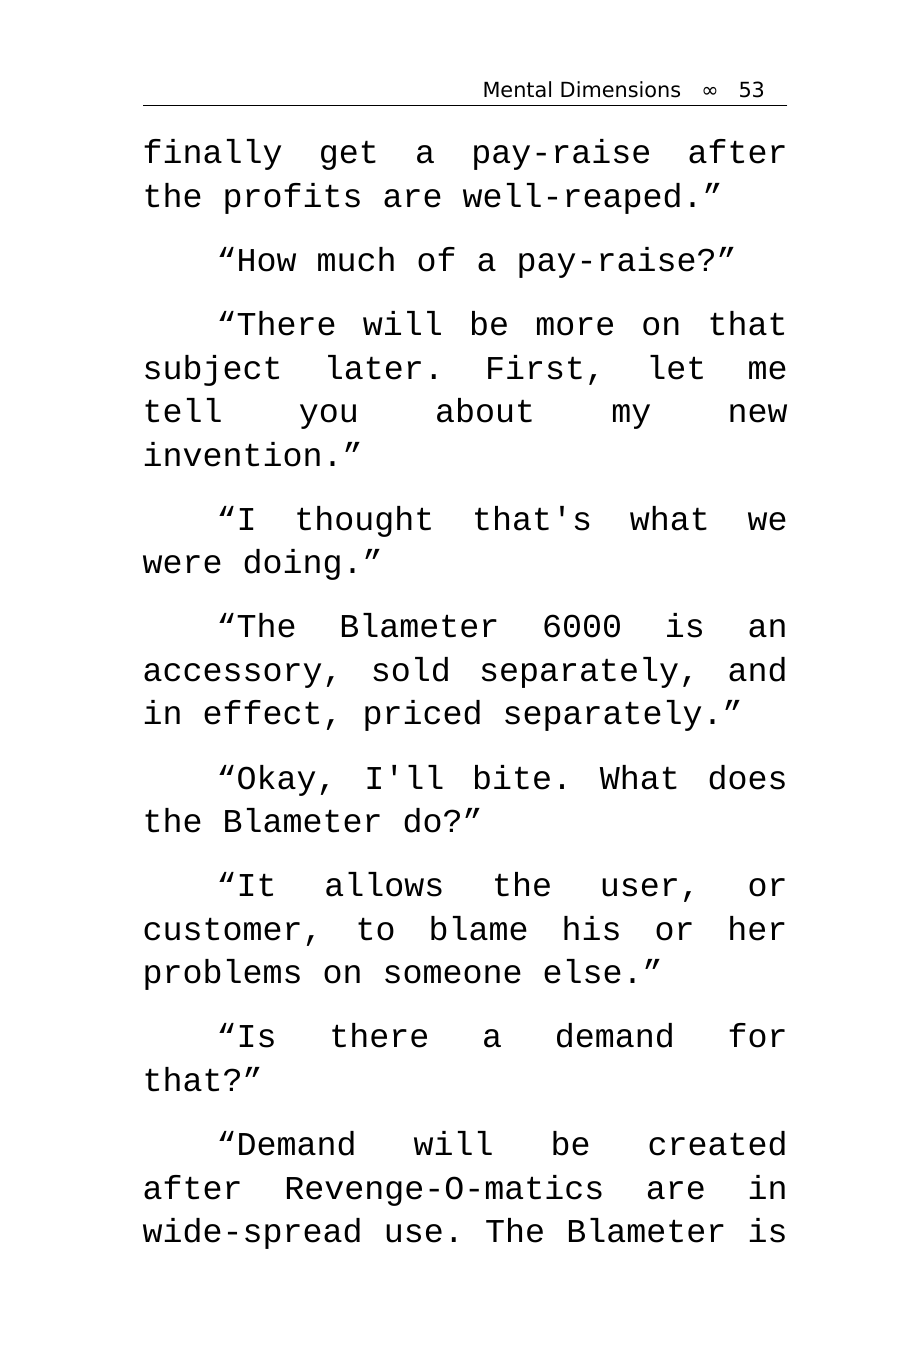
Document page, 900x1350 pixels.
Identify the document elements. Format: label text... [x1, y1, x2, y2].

text “Is there a demand for that?” [142, 1020, 787, 1101]
text “Demand will be created after Revenge-O-matics are in wide-spread use. The Blameter is [142, 1128, 787, 1253]
text “It allows the user, or customer, to blame his or her problems on someone else.” [142, 869, 787, 994]
text “I thought that's what we were doing.” [142, 502, 787, 584]
text “The Blameter 6000 is an accessory, sold separately, and in effect, priced separately.” [142, 610, 787, 735]
text “There will be more on that subject later. First, let me tell you about my new invention.” [142, 308, 787, 476]
text finally get a pay-raise after the profits are well-reaped.” [142, 136, 787, 217]
text “How much of a pay-raise?” [142, 244, 787, 281]
text “Okay, I'll bite. What does the Blameter do?” [142, 761, 787, 843]
